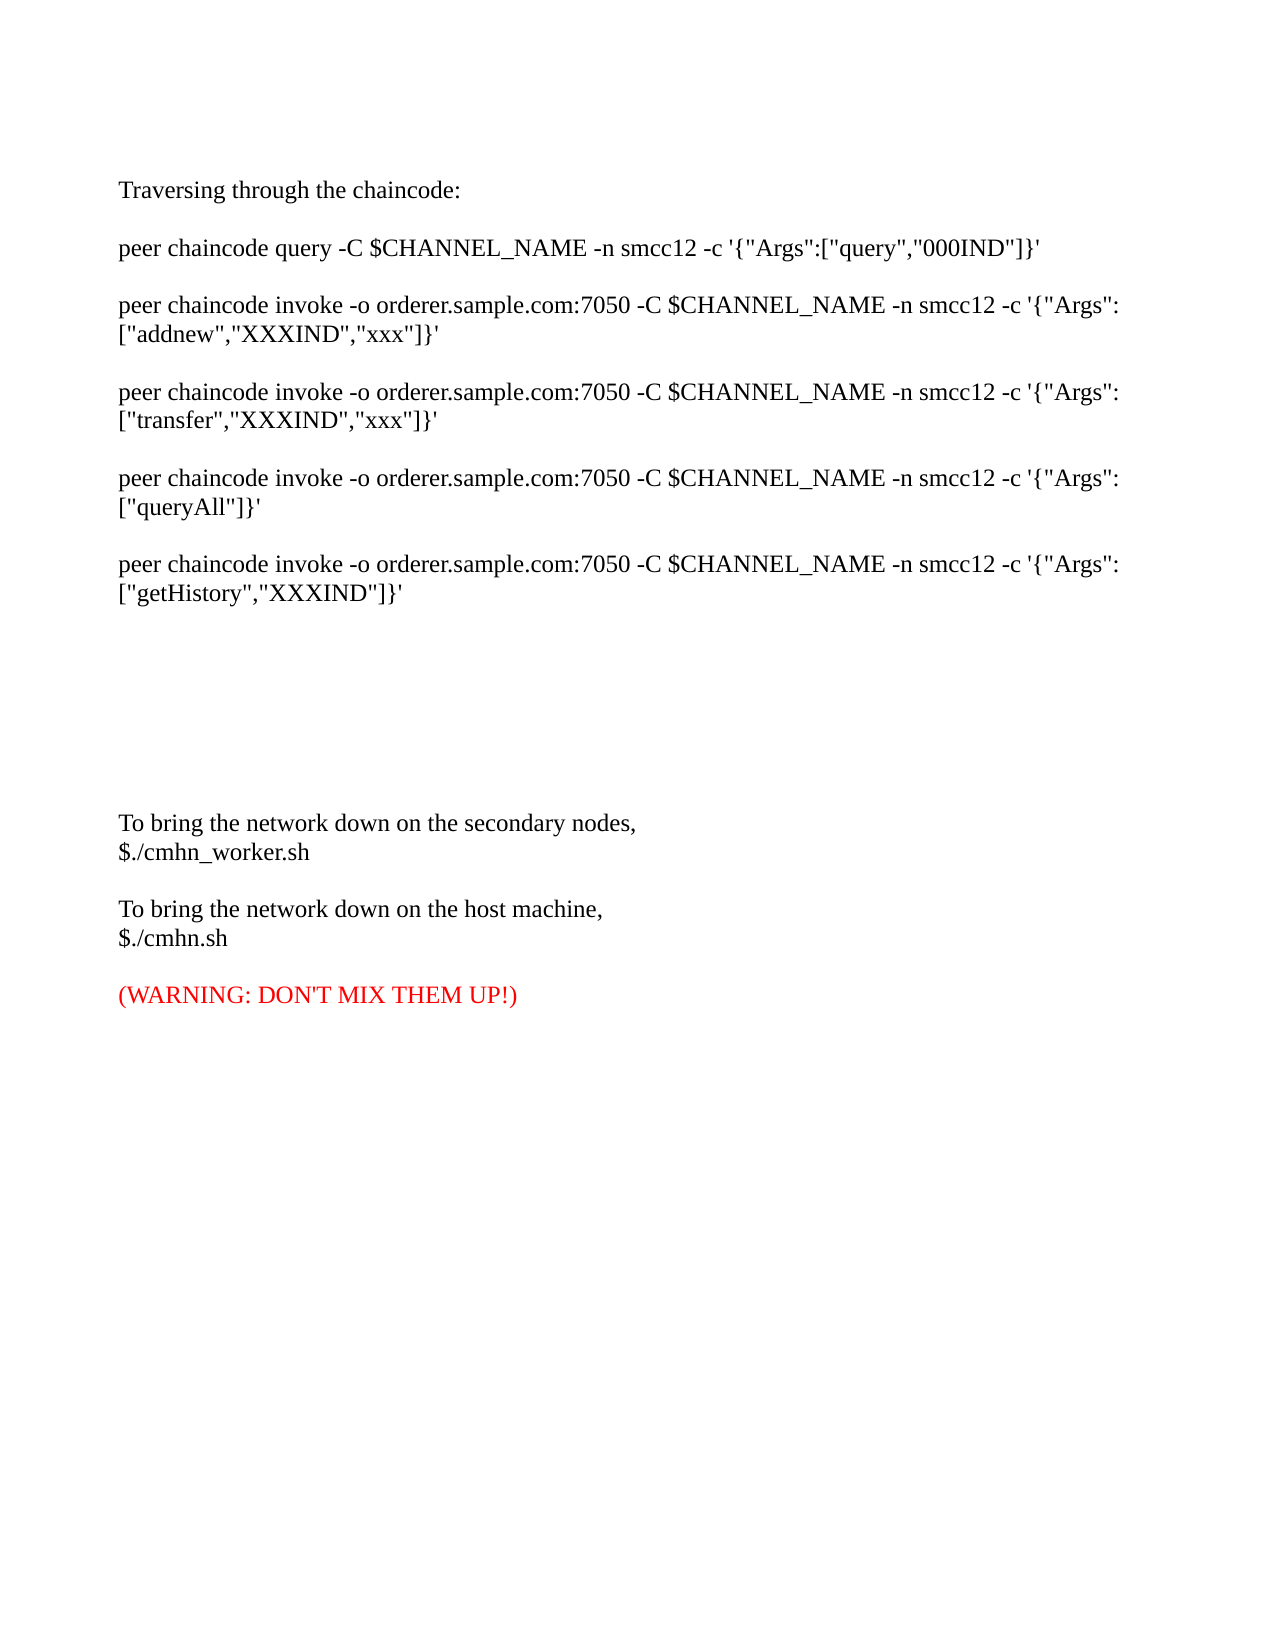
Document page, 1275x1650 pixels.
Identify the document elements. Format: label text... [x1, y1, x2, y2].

text To bring the network down on the secondary nodes, [118, 808, 1157, 837]
text peer chaincode invoke -o orderer.sample.com:7050 -C $CHANNEL_NAME -n smcc12 -c '{"Args":["addnew","XXXIND","xxx"]}' [118, 291, 1157, 348]
text To bring the network down on the host machine, [118, 894, 1157, 923]
text $./cmhn.sh [118, 923, 1157, 952]
text $./cmhn_worker.sh [118, 837, 1157, 866]
text peer chaincode invoke -o orderer.sample.com:7050 -C $CHANNEL_NAME -n smcc12 -c '{"Args":["getHistory","XXXIND"]}' [118, 549, 1157, 607]
text peer chaincode invoke -o orderer.sample.com:7050 -C $CHANNEL_NAME -n smcc12 -c '{"Args":["transfer","XXXIND","xxx"]}' [118, 377, 1157, 434]
text peer chaincode invoke -o orderer.sample.com:7050 -C $CHANNEL_NAME -n smcc12 -c '{"Args":["queryAll"]}' [118, 463, 1157, 521]
text (WARNING: DON'T MIX THEM UP!) [118, 981, 1157, 1009]
text Traversing through the chaincode: [118, 176, 1157, 204]
text peer chaincode query -C $CHANNEL_NAME -n smcc12 -c '{"Args":["query","000IND"]}' [118, 233, 1157, 262]
